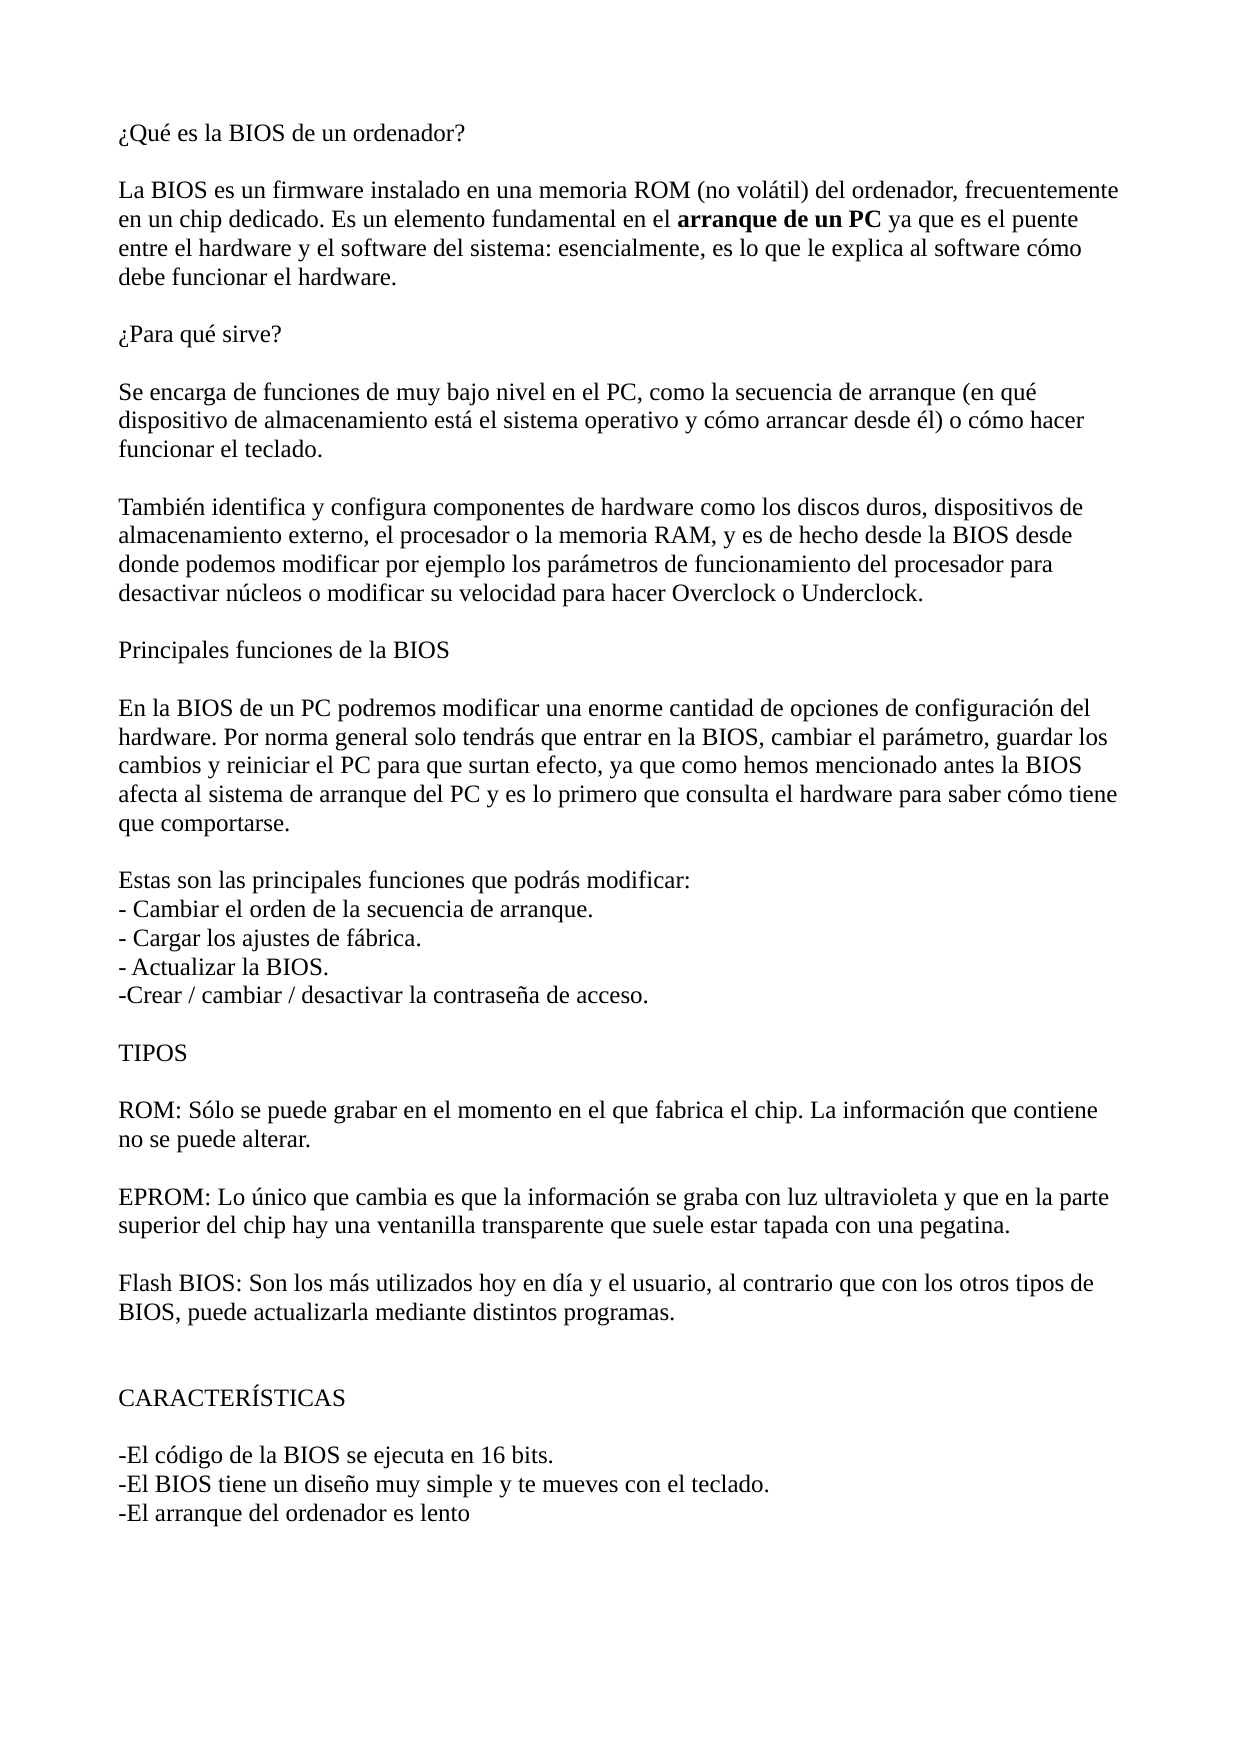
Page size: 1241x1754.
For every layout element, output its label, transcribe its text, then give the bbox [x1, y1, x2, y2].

text La BIOS es un firmware instalado en una memoria ROM (no volátil) del ordenador, frecuentemente en un chip dedicado. Es un elemento fundamental en el arranque de un PC ya que es el puente entre el hardware y el software del sistema: esencialmente, es lo que le explica al software cómo debe funcionar el hardware. [118, 176, 1122, 291]
text En la BIOS de un PC podremos modificar una enorme cantidad de opciones de configuración del hardware. Por norma general solo tendrás que entrar en la BIOS, cambiar el parámetro, guardar los cambios y reiniciar el PC para que surtan efecto, ya que como hemos mencionado antes la BIOS afecta al sistema de arranque del PC y es lo primero que consulta el hardware para saber cómo tiene que comportarse. [118, 693, 1122, 837]
text Estas son las principales funciones que podrás modificar: [118, 866, 1122, 894]
text -El código de la BIOS se ejecuta en 16 bits. [118, 1441, 1122, 1469]
text Principales funciones de la BIOS [118, 636, 1122, 664]
text - Actualizar la BIOS. [118, 952, 1122, 981]
text -El BIOS tiene un diseño muy simple y te mueves con el teclado. [118, 1469, 1122, 1498]
text -El arranque del ordenador es lento [118, 1498, 1122, 1527]
text ¿Qué es la BIOS de un ordenador? [118, 118, 1122, 147]
text -Crear / cambiar / desactivar la contraseña de acceso. [118, 981, 1122, 1009]
text - Cargar los ajustes de fábrica. [118, 923, 1122, 952]
text CARACTERÍSTICAS [118, 1383, 1122, 1412]
text ¿Para qué sirve? [118, 319, 1122, 348]
text Se encarga de funciones de muy bajo nivel en el PC, como la secuencia de arranque (en qué dispositivo de almacenamiento está el sistema operativo y cómo arrancar desde él) o cómo hacer funcionar el teclado. [118, 377, 1122, 463]
text Flash BIOS: Son los más utilizados hoy en día y el usuario, al contrario que con los otros tipos de BIOS, puede actualizarla mediante distintos programas. [118, 1268, 1122, 1326]
text - Cambiar el orden de la secuencia de arranque. [118, 894, 1122, 923]
text TIPOS [118, 1038, 1122, 1067]
text También identifica y configura componentes de hardware como los discos duros, dispositivos de almacenamiento externo, el procesador o la memoria RAM, y es de hecho desde la BIOS desde donde podemos modificar por ejemplo los parámetros de funcionamiento del procesador para desactivar núcleos o modificar su velocidad para hacer Overclock o Underclock. [118, 492, 1122, 607]
text EPROM: Lo único que cambia es que la información se graba con luz ultravioleta y que en la parte superior del chip hay una ventanilla transparente que suele estar tapada con una pegatina. [118, 1182, 1122, 1239]
text ROM: Sólo se puede grabar en el momento en el que fabrica el chip. La información que contiene no se puede alterar. [118, 1096, 1122, 1153]
